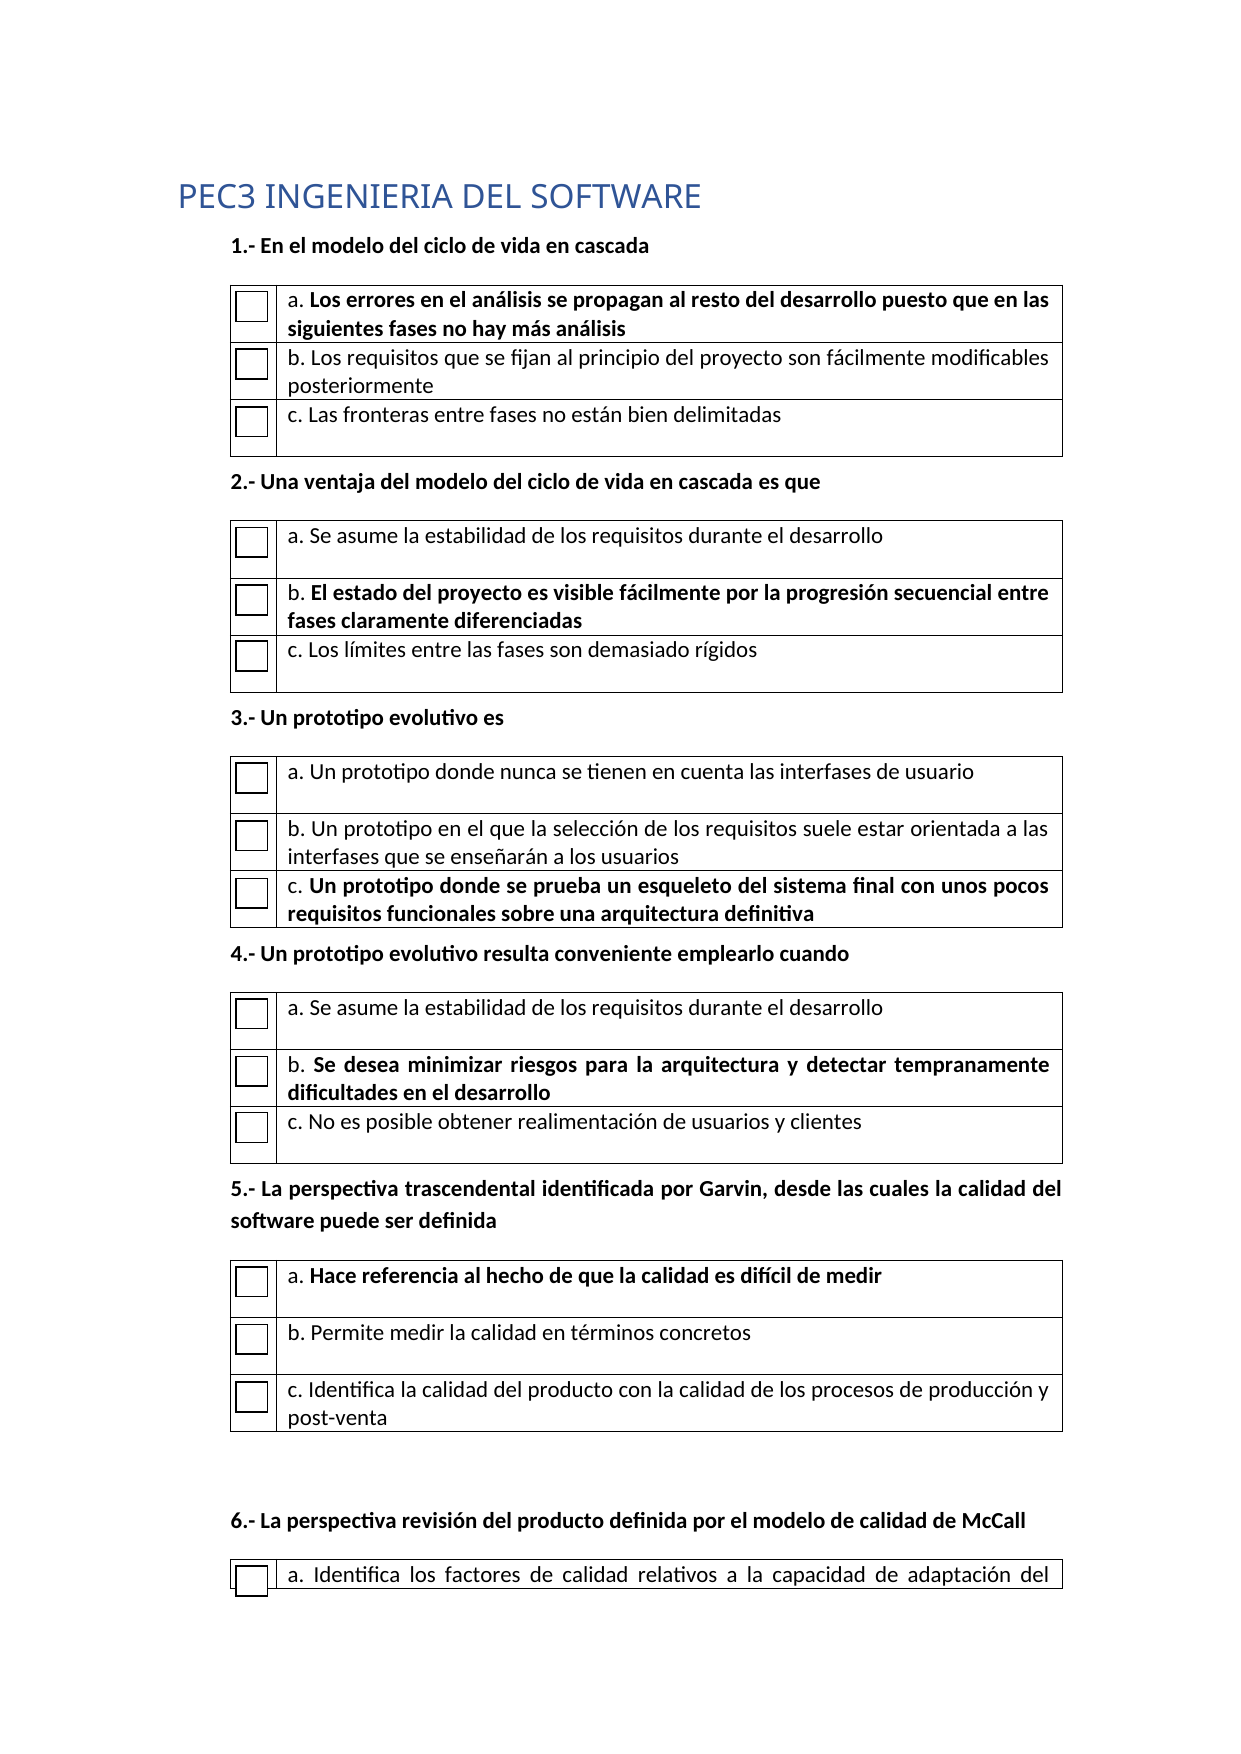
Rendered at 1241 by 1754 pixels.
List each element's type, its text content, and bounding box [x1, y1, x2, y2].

table_cell [231, 1318, 276, 1374]
table_cell c. Los límites entre las fases son demasiado rígidos [277, 636, 1062, 692]
table_cell [231, 1050, 276, 1106]
table_cell c. Identifica la calidad del producto con la calidad de los procesos de producción y post-venta [277, 1375, 1062, 1431]
table_cell [231, 1107, 276, 1163]
table_header [231, 993, 276, 1049]
table_header a. Identifica los factores de calidad relativos a la capacidad de adaptación del [277, 1560, 1062, 1588]
table_cell [231, 871, 276, 927]
table_cell b. Se desea minimizar riesgos para la arquitectura y detectar tempranamente dificultades en el desarrollo [277, 1050, 1062, 1106]
table_header a. Se asume la estabilidad de los requisitos durante el desarrollo [277, 993, 1062, 1049]
table_header [231, 521, 276, 577]
list 6.- La perspectiva revisión del producto definida por el modelo de calidad de McCall [230, 1506, 1063, 1534]
table_cell [231, 343, 276, 399]
table_header [231, 286, 276, 342]
table_cell b. Los requisitos que se fijan al principio del proyecto son fácilmente modificables posteriormente [277, 343, 1062, 399]
table_cell b. Permite medir la calidad en términos concretos [277, 1318, 1062, 1374]
table_cell [231, 1375, 276, 1431]
table_cell [231, 636, 276, 692]
table_header a. Los errores en el análisis se propagan al resto del desarrollo puesto que en las siguientes fases no hay más análisis [277, 286, 1062, 342]
table_cell b. El estado del proyecto es visible fácilmente por la progresión secuencial entre fases claramente diferenciadas [277, 579, 1062, 634]
table_cell c. Un prototipo donde se prueba un esqueleto del sistema final con unos pocos requisitos funcionales sobre una arquitectura definitiva [277, 871, 1062, 927]
list 5.- La perspectiva trascendental identificada por Garvin, desde las cuales la calidad del software puede ser definida [230, 1174, 1063, 1235]
list 1.- En el modelo del ciclo de vida en cascada [230, 232, 1063, 259]
subtitle PEC3 INGENIERIA DEL SOFTWARE [177, 173, 1063, 218]
table_header [231, 1560, 276, 1588]
table_cell c. No es posible obtener realimentación de usuarios y clientes [277, 1107, 1062, 1163]
table_header a. Un prototipo donde nunca se tienen en cuenta las interfases de usuario [277, 757, 1062, 813]
list 4.- Un prototipo evolutivo resulta conveniente emplearlo cuando [230, 939, 1063, 967]
table_cell [231, 579, 276, 634]
table_header a. Se asume la estabilidad de los requisitos durante el desarrollo [277, 521, 1062, 577]
table_cell c. Las fronteras entre fases no están bien delimitadas [277, 400, 1062, 456]
table_header a. Hace referencia al hecho de que la calidad es difícil de medir [277, 1261, 1062, 1317]
table_cell [231, 400, 276, 456]
table_header [231, 757, 276, 813]
list 3.- Un prototipo evolutivo es [230, 703, 1063, 731]
table_cell b. Un prototipo en el que la selección de los requisitos suele estar orientada a las interfases que se enseñarán a los usuarios [277, 814, 1062, 870]
list 2.- Una ventaja del modelo del ciclo de vida en cascada es que [230, 467, 1063, 495]
table_header [231, 1261, 276, 1317]
table_cell [231, 814, 276, 870]
